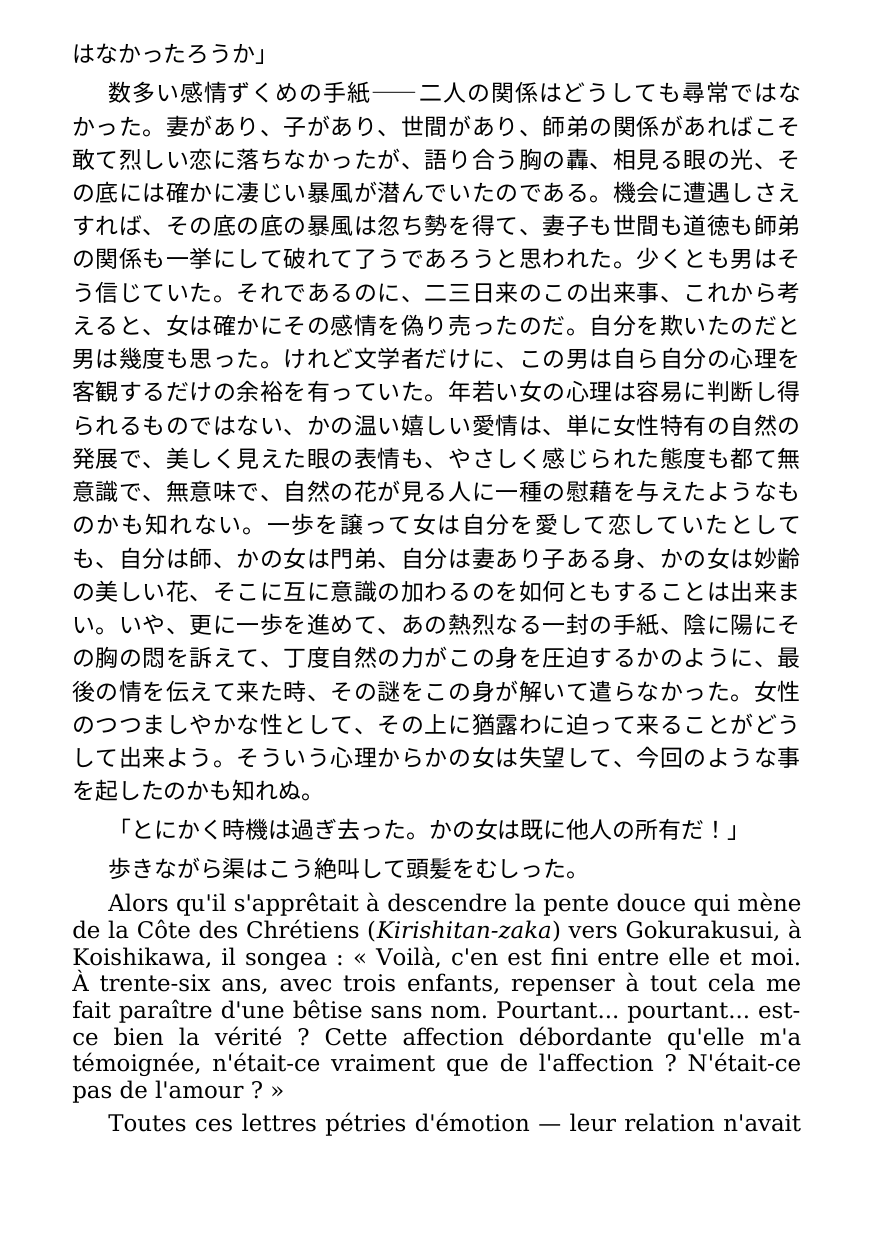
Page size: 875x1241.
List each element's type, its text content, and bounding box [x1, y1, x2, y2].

text 数多い感情ずくめの手紙――二人の関係はどうしても尋常ではなかった。妻があり、子があり、世間があり、師弟の関係があればこそ敢て烈しい恋に落ちなかったが、語り合う胸の轟、相見る眼の光、その底には確かに凄じい暴風が潜んでいたのである。機会に遭遇しさえすれば、その底の底の暴風は忽ち勢を得て、妻子も世間も道徳も師弟の関係も一挙にして破れて了うであろうと思われた。少くとも男はそう信じていた。それであるのに、二三日来のこの出来事、これから考えると、女は確かにその感情を偽り売ったのだ。自分を欺いたのだと男は幾度も思った。けれど文学者だけに、この男は自ら自分の心理を客観するだけの余裕を有っていた。年若い女の心理は容易に判断し得られるものではない、かの温い嬉しい愛情は、単に女性特有の自然の発展で、美しく見えた眼の表情も、やさしく感じられた態度も都て無意識で、無意味で、自然の花が見る人に一種の慰藉を与えたようなものかも知れない。一歩を譲って女は自分を愛して恋していたとしても、自分は師、かの女は門弟、自分は妻あり子ある身、かの女は妙齢の美しい花、そこに互に意識の加わるのを如何ともすることは出来まい。いや、更に一歩を進めて、あの熱烈なる一封の手紙、陰に陽にその胸の悶を訴えて、丁度自然の力がこの身を圧迫するかのように、最後の情を伝えて来た時、その謎をこの身が解いて遣らなかった。女性のつつましやかな性として、その上に猶露わに迫って来ることがどうして出来よう。そういう心理からかの女は失望して、今回のような事を起したのかも知れぬ。 [72, 75, 802, 806]
text はなかったろうか」 [72, 36, 802, 69]
text Alors qu'il s'apprêtait à descendre la pente douce qui mène de la Côte des Chrétiens (Kirishitan-zaka) vers Gokurakusui, à Koishikawa, il songea : « Voilà, c'en est fini entre elle et moi. À trente-six ans, avec trois enfants, repenser à tout cela me fait paraître d'une bêtise sans nom. Pourtant... pourtant... est-ce bien la vérité ? Cette affection débordante qu'elle m'a témoignée, n'était-ce vraiment que de l'affection ? N'était-ce pas de l'amour ? » [72, 891, 802, 1104]
text 歩きながら渠はこう絶叫して頭髪をむしった。 [72, 851, 802, 884]
text Toutes ces lettres pétries d'émotion — leur relation n'avait [72, 1110, 802, 1136]
text 「とにかく時機は過ぎ去った。かの女は既に他人の所有だ！」 [72, 812, 802, 845]
